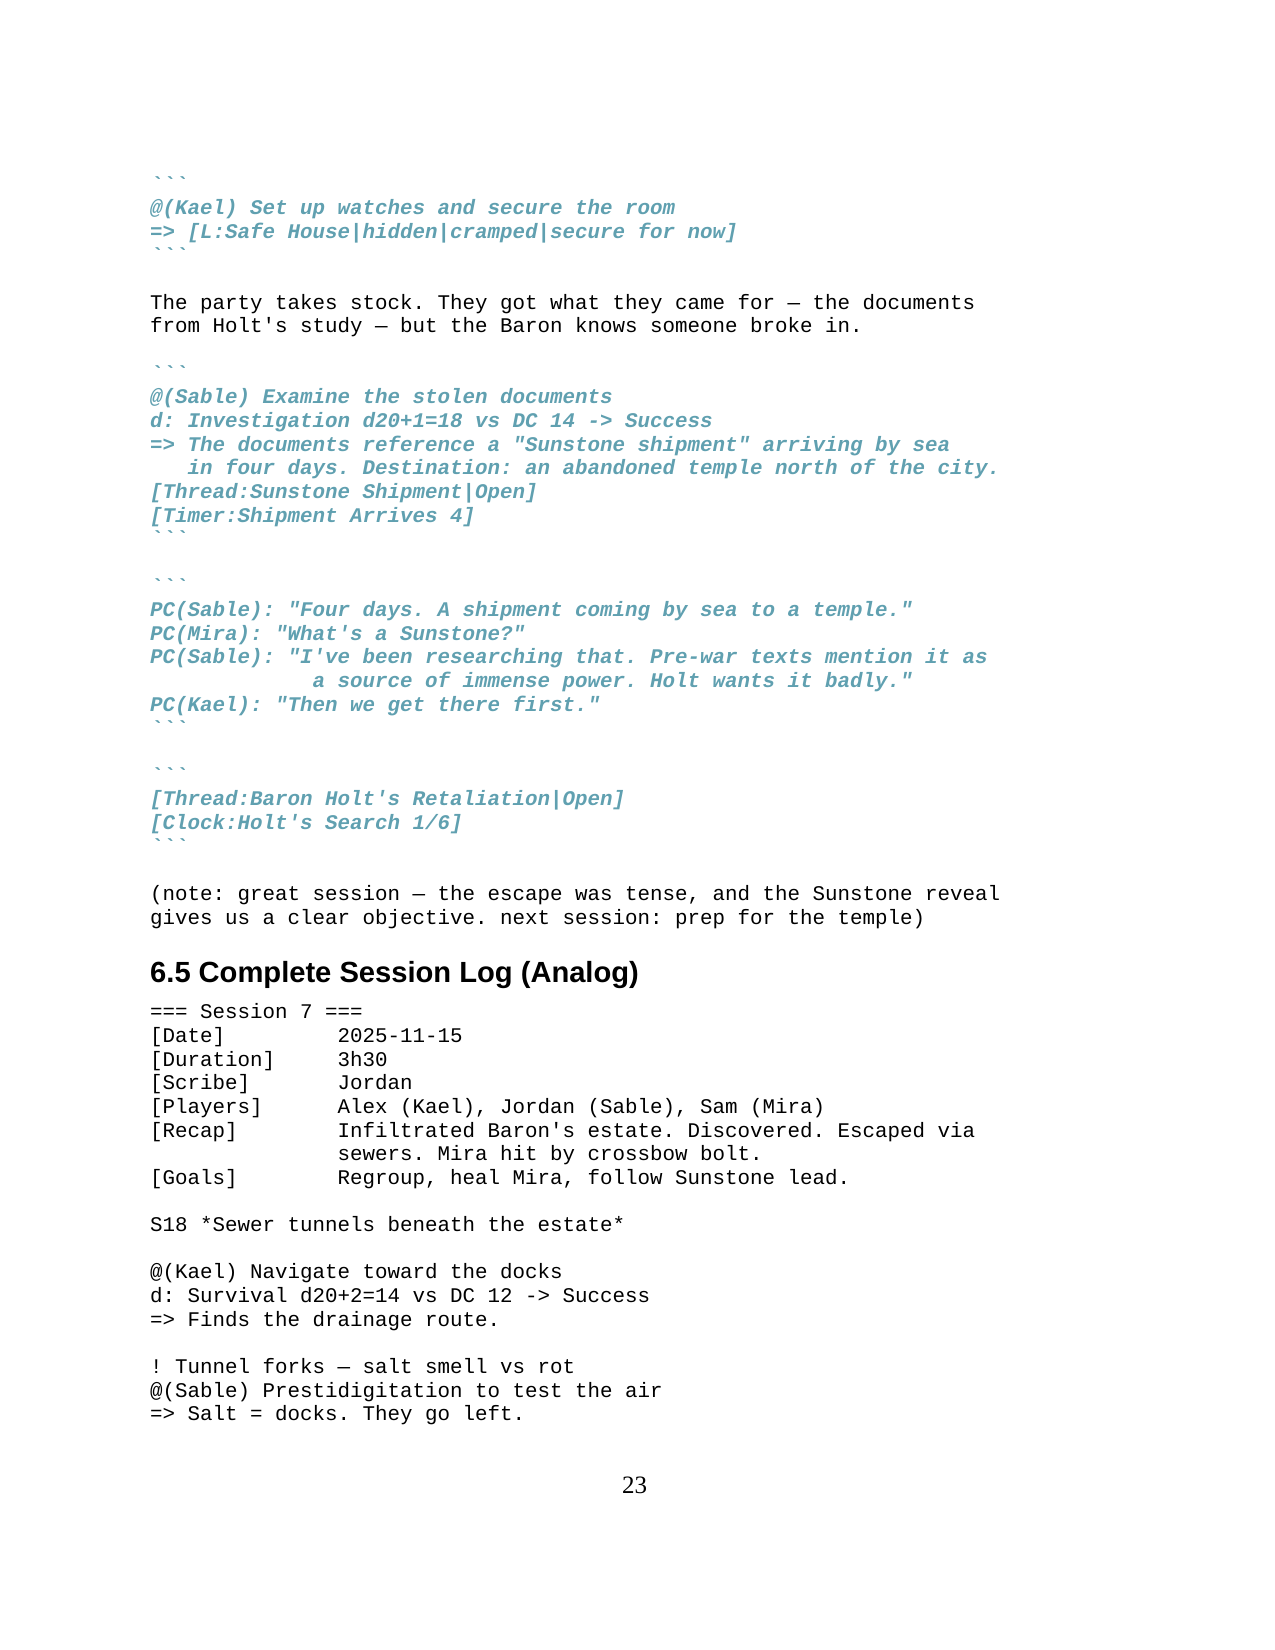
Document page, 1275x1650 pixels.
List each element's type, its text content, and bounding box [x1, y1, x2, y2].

text [Thread:Sunstone Shipment|Open] [150, 481, 1125, 505]
text (note: great session — the escape was tense, and the Sunstone reveal [150, 883, 1125, 907]
subtitle 6.5 Complete Session Log (Analog) [150, 955, 1125, 989]
text => Finds the drainage route. [150, 1309, 1125, 1332]
text === Session 7 === [150, 1001, 1125, 1025]
text gives us a clear objective. next session: prep for the temple) [150, 907, 1125, 930]
text [Clock:Holt's Search 1/6] [150, 812, 1125, 836]
text [Date] 2025-11-15 [150, 1025, 1125, 1049]
text a source of immense power. Holt wants it badly." [150, 670, 1125, 694]
text ! Tunnel forks — salt smell vs rot [150, 1356, 1125, 1380]
text [Duration] 3h30 [150, 1049, 1125, 1072]
text ``` [150, 528, 1125, 552]
text d: Survival d20+2=14 vs DC 12 -> Success [150, 1285, 1125, 1309]
text in four days. Destination: an abandoned temple north of the city. [150, 457, 1125, 481]
text => The documents reference a "Sunstone shipment" arriving by sea [150, 434, 1125, 457]
text [Players] Alex (Kael), Jordan (Sable), Sam (Mira) [150, 1096, 1125, 1119]
text @(Kael) Navigate toward the docks [150, 1261, 1125, 1285]
text PC(Sable): "Four days. A shipment coming by sea to a temple." [150, 599, 1125, 623]
text [Timer:Shipment Arrives 4] [150, 505, 1125, 528]
text from Holt's study — but the Baron knows someone broke in. [150, 316, 1125, 339]
text => Salt = docks. They go left. [150, 1403, 1125, 1427]
text [Goals] Regroup, heal Mira, follow Sunstone lead. [150, 1167, 1125, 1191]
text ``` [150, 576, 1125, 599]
text @(Sable) Prestidigitation to test the air [150, 1380, 1125, 1403]
text @(Kael) Set up watches and secure the room [150, 197, 1125, 221]
text ``` [150, 174, 1125, 197]
text [Scribe] Jordan [150, 1072, 1125, 1096]
text The party takes stock. They got what they came for — the documents [150, 292, 1125, 316]
text sewers. Mira hit by crossbow bolt. [150, 1143, 1125, 1167]
text [Recap] Infiltrated Baron's estate. Discovered. Escaped via [150, 1119, 1125, 1143]
text ``` [150, 717, 1125, 741]
text PC(Sable): "I've been researching that. Pre-war texts mention it as [150, 647, 1125, 670]
text PC(Mira): "What's a Sunstone?" [150, 623, 1125, 647]
text => [L:Safe House|hidden|cramped|secure for now] [150, 221, 1125, 244]
text @(Sable) Examine the stolen documents [150, 386, 1125, 410]
text ``` [150, 765, 1125, 788]
text PC(Kael): "Then we get there first." [150, 694, 1125, 717]
text ``` [150, 363, 1125, 386]
text S18 *Sewer tunnels beneath the estate* [150, 1214, 1125, 1238]
text ``` [150, 836, 1125, 859]
text ``` [150, 244, 1125, 268]
text d: Investigation d20+1=18 vs DC 14 -> Success [150, 410, 1125, 434]
text [Thread:Baron Holt's Retaliation|Open] [150, 788, 1125, 812]
